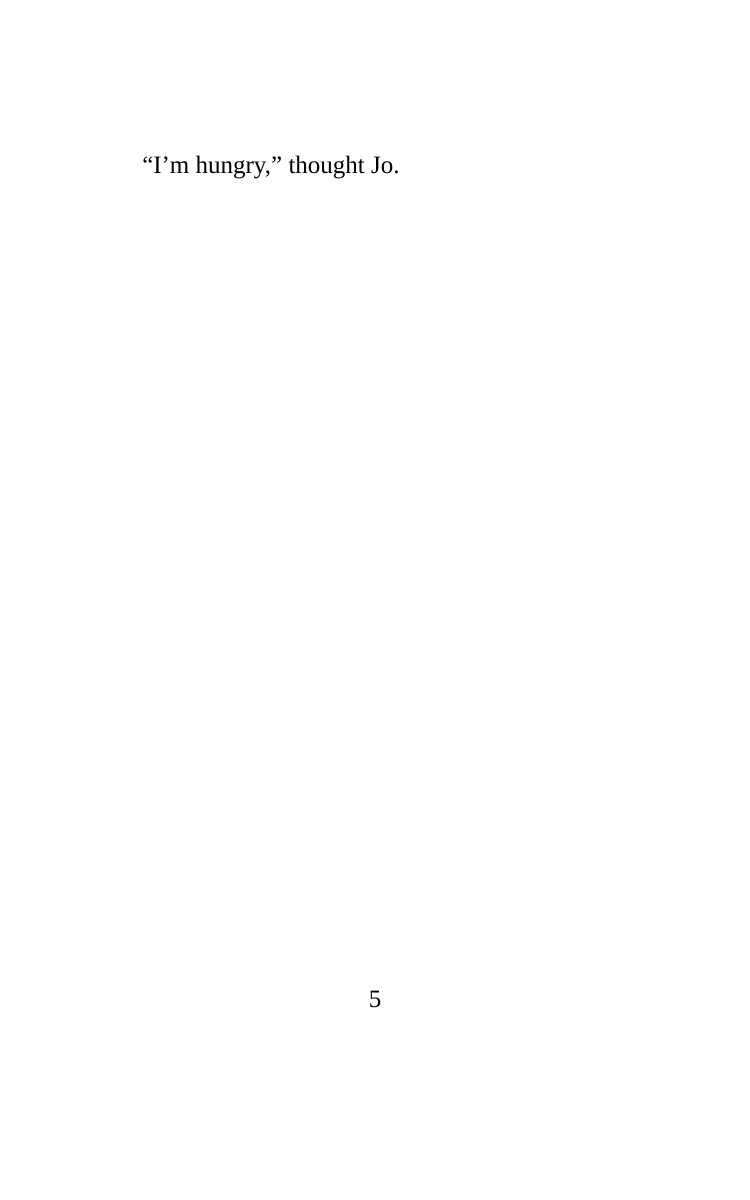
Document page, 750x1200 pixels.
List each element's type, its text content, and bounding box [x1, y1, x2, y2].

text “I’m hungry,” thought Jo. [112, 150, 637, 180]
